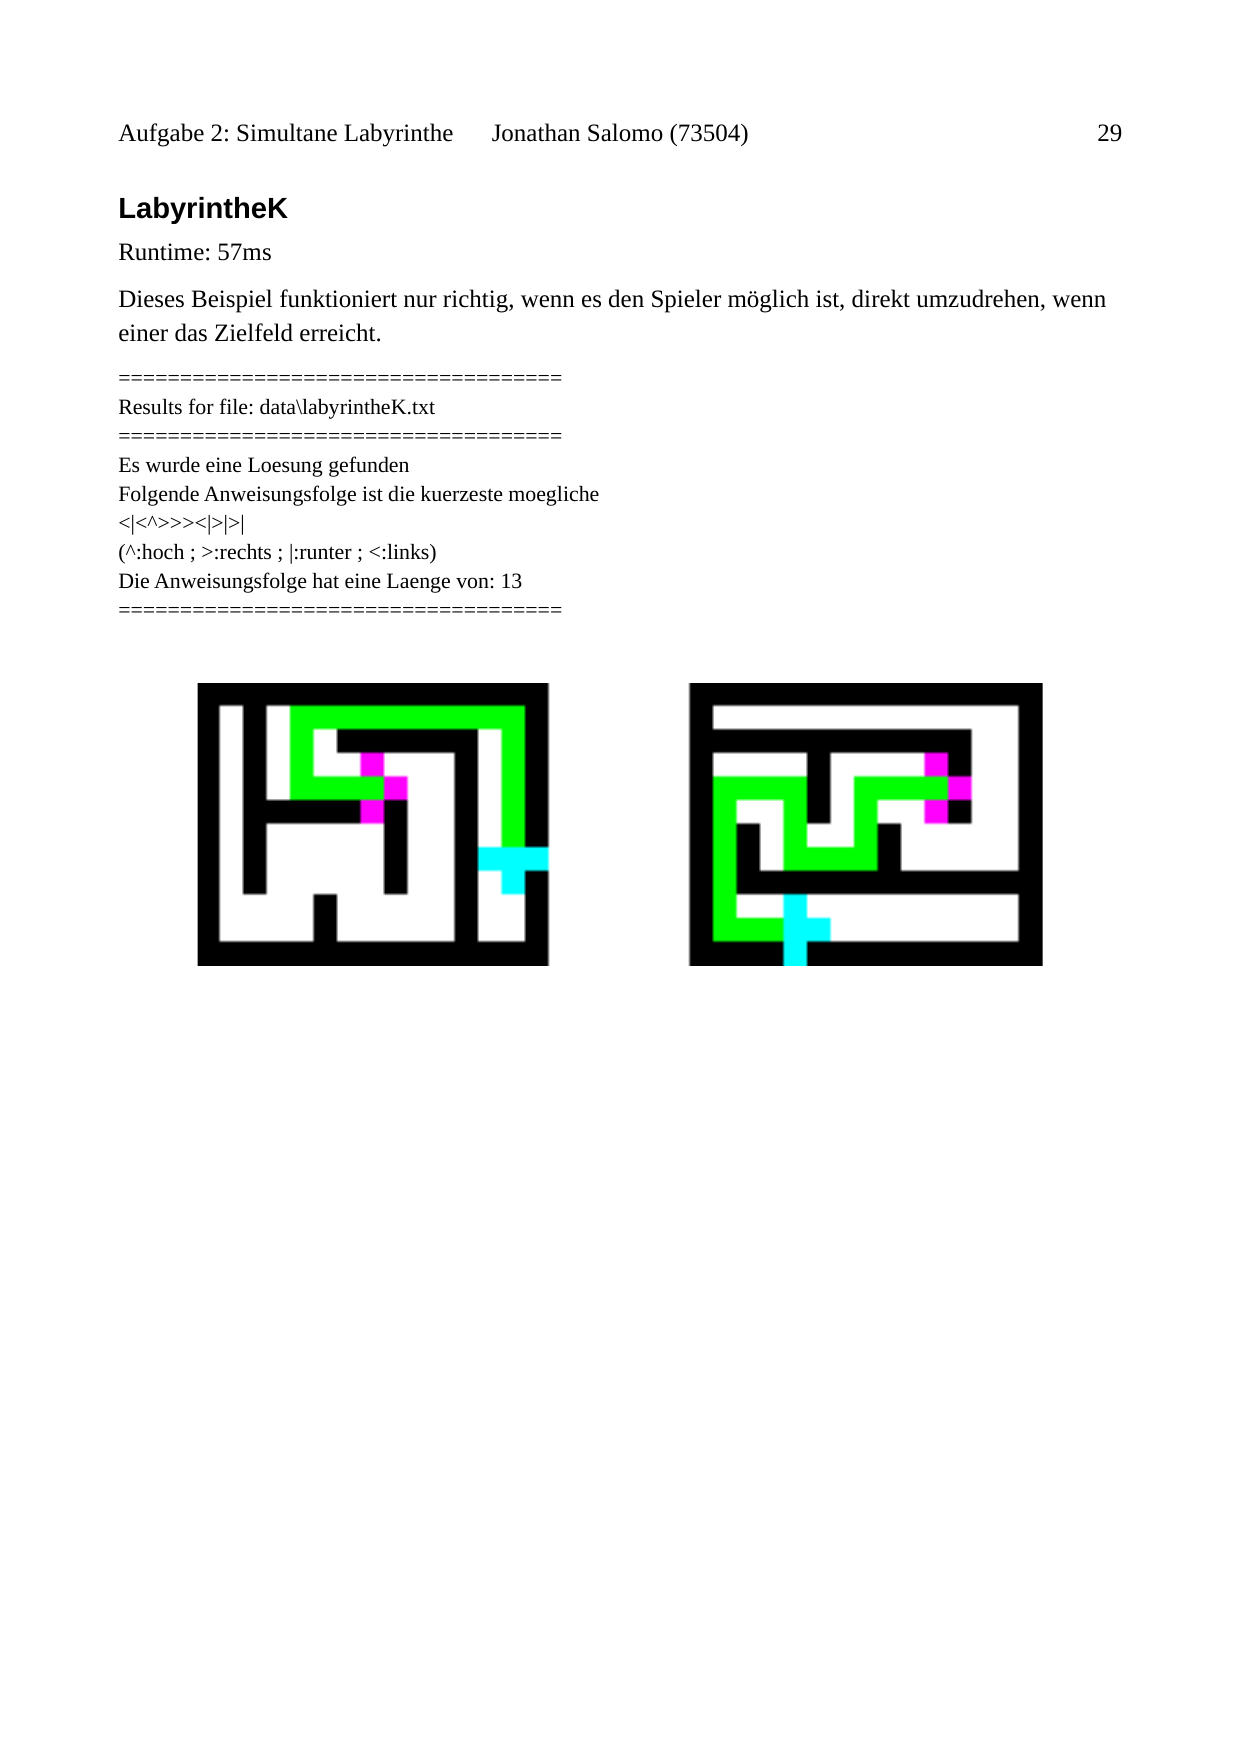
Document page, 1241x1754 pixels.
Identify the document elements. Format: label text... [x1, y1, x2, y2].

text Runtime: 57ms [118, 237, 1122, 266]
text <|<^>>><|>|>| [118, 510, 1122, 535]
text ==================================== [118, 423, 1122, 448]
subtitle LabyrintheK [118, 191, 1122, 224]
text (^:hoch ; >:rechts ; |:runter ; <:links) [118, 539, 1122, 564]
text Es wurde eine Loesung gefunden [118, 452, 1122, 477]
text Die Anweisungsfolge hat eine Laenge von: 13 [118, 568, 1122, 593]
text Folgende Anweisungsfolge ist die kuerzeste moegliche [118, 481, 1122, 506]
text ==================================== [118, 365, 1122, 390]
picture [197, 683, 1043, 966]
text Dieses Beispiel funktioniert nur richtig, wenn es den Spieler möglich ist, direkt umzudrehen, wenn einer das Zielfeld erreicht. [118, 284, 1122, 346]
text Results for file: data\labyrintheK.txt [118, 394, 1122, 419]
text ==================================== [118, 597, 1122, 622]
